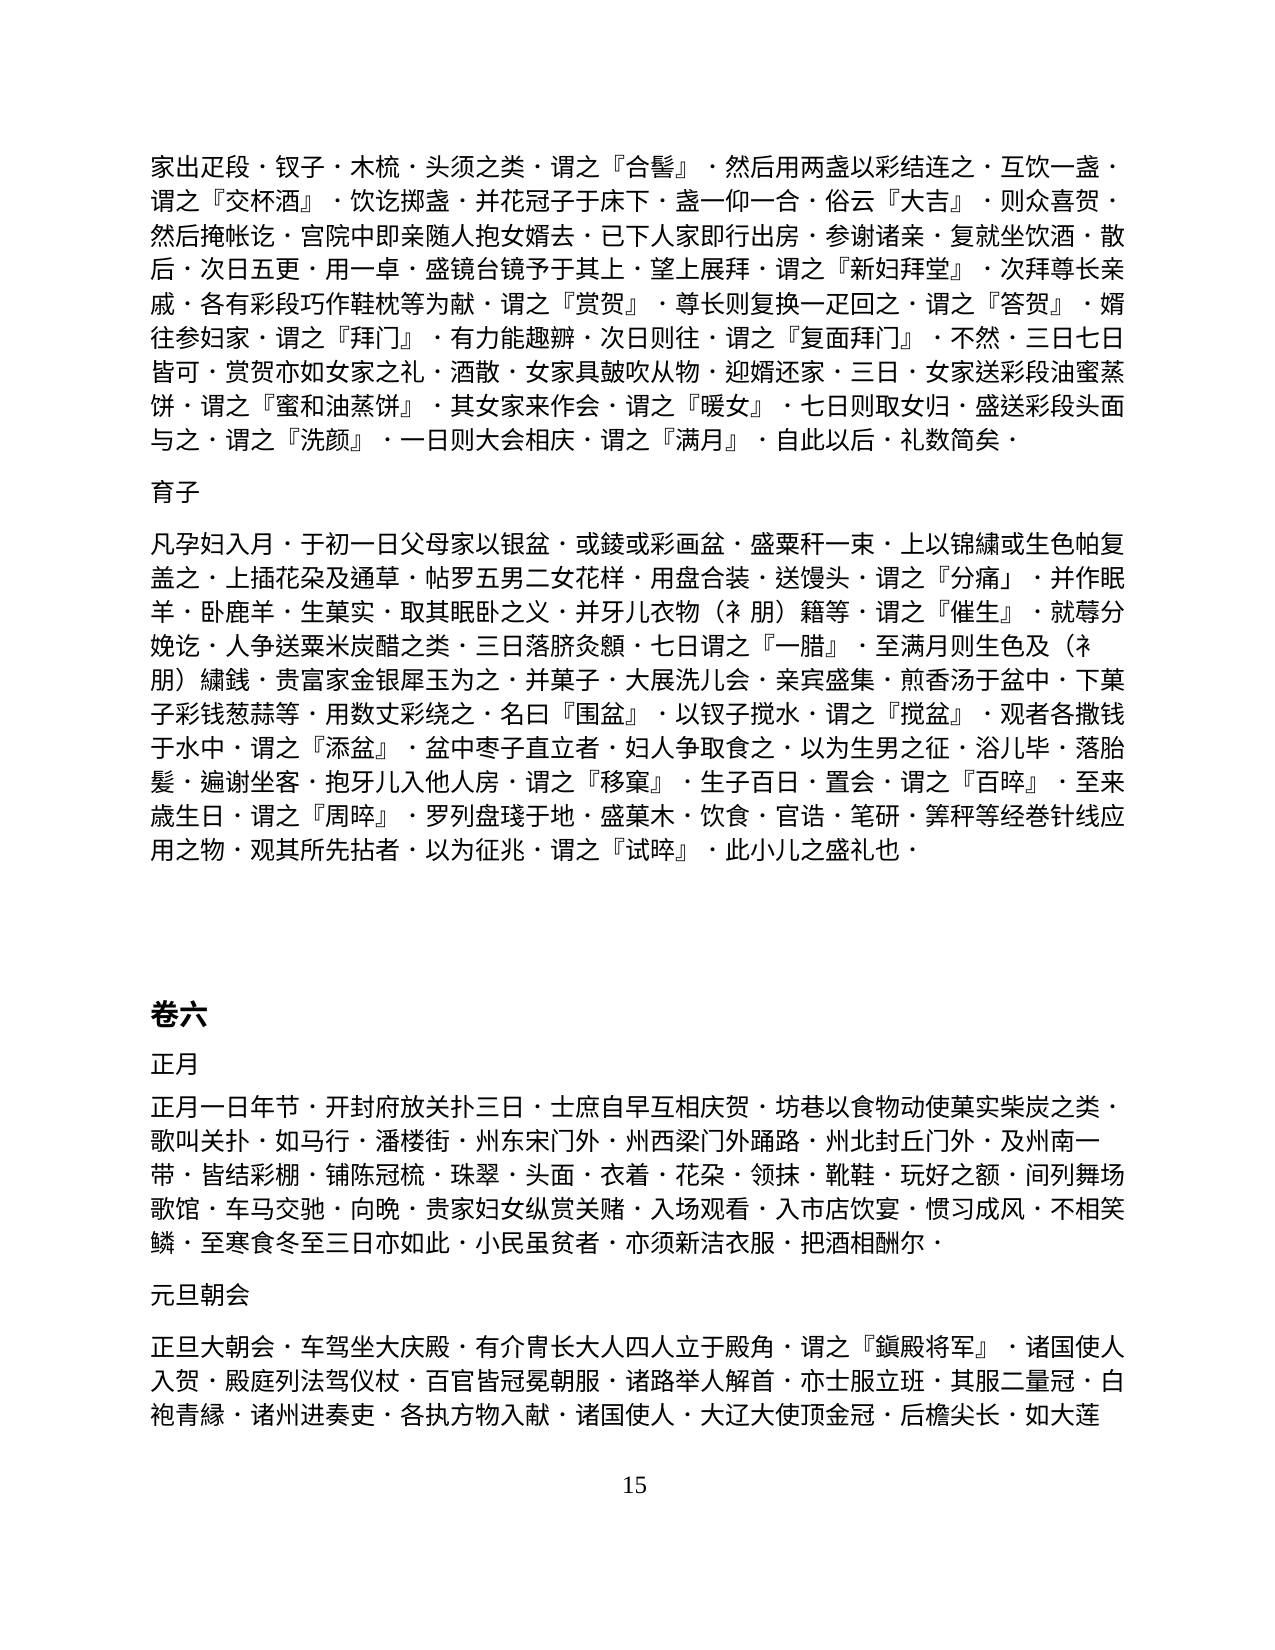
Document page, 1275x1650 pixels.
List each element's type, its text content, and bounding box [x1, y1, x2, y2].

text 正月 [150, 1047, 1125, 1081]
text 正旦大朝会．车驾坐大庆殿．有介冑长大人四人立于殿角．谓之『鎭殿将军』．诸国使人入贺．殿庭列法驾仪杖．百官皆冠冕朝服．诸路举人解首．亦士服立班．其服二量冠．白袍青縁．诸州进奏吏．各执方物入献．诸国使人．大辽大使顶金冠．后檐尖长．如大莲 [150, 1330, 1125, 1432]
text 正月一日年节．开封府放关扑三日．士庶自早互相庆贺．坊巷以食物动使菓实柴炭之类．歌叫关扑．如马行．潘楼街．州东宋门外．州西梁门外踊路．州北封丘门外．及州南一带．皆结彩棚．铺陈冠梳．珠翠．头面．衣着．花朶．领抹．靴鞋．玩好之额．间列舞场歌馆．车马交驰．向晩．贵家妇女纵赏关赌．入场观看．入市店饮宴．惯习成风．不相笑鳞．至寒食冬至三日亦如此．小民虽贫者．亦须新洁衣服．把酒相酬尔． [150, 1089, 1125, 1260]
text 家出疋段．钗子．木梳．头须之类．谓之『合髻』．然后用两盏以彩结连之．互饮一盏．谓之『交杯酒』．饮讫掷盏．并花冠子于床下．盏一仰一合．俗云『大吉』．则众喜贺．然后掩帐讫．宫院中即亲随人抱女婿去．已下人家即行出房．参谢诸亲．复就坐饮酒．散后．次日五更．用一卓．盛镜台镜予于其上．望上展拜．谓之『新妇拜堂』．次拜尊长亲戚．各有彩段巧作鞋枕等为献．谓之『赏贺』．尊长则复换一疋回之．谓之『答贺』．婿往参妇家．谓之『拜门』．有力能趣辧．次日则往．谓之『复面拜门』．不然．三日七日皆可．赏贺亦如女家之礼．酒散．女家具皷吹从物．迎婿还家．三日．女家送彩段油蜜蒸饼．谓之『蜜和油蒸饼』．其女家来作会．谓之『暖女』．七日则取女归．盛送彩段头面与之．谓之『洗颜』．一日则大会相庆．谓之『满月』．自此以后．礼数简矣． [150, 150, 1125, 457]
text 育子 [150, 474, 1125, 508]
text 凡孕妇入月．于初一日父母家以银盆．或錂或彩画盆．盛粟秆一束．上以锦繍或生色帕复盖之．上插花朶及通草．帖罗五男二女花样．用盘合装．送馒头．谓之『分痛」．并作眠羊．卧鹿羊．生菓实．取其眠卧之义．并牙儿衣物（衤朋）籍等．谓之『催生』．就蓐分娩讫．人争送粟米炭醋之类．三日落脐灸顖．七日谓之『一腊』．至满月则生色及（衤朋）繍銭．贵富家金银犀玉为之．并菓子．大展洗儿会．亲宾盛集．煎香汤于盆中．下菓子彩钱葱蒜等．用数丈彩绕之．名曰『围盆』．以钗子搅水．谓之『搅盆』．观者各撒钱于水中．谓之『添盆』．盆中枣子直立者．妇人争取食之．以为生男之征．浴儿毕．落胎髪．遍谢坐客．抱牙儿入他人房．谓之『移窠』．生子百日．置会．谓之『百晬』．至来歳生日．谓之『周晬』．罗列盘琖于地．盛菓木．饮食．官诰．笔研．筭秤等经巻针线应用之物．观其所先拈者．以为征兆．谓之『试晬』．此小儿之盛礼也． [150, 526, 1125, 867]
subtitle 卷六 [150, 994, 1125, 1034]
text 元旦朝会 [150, 1278, 1125, 1312]
